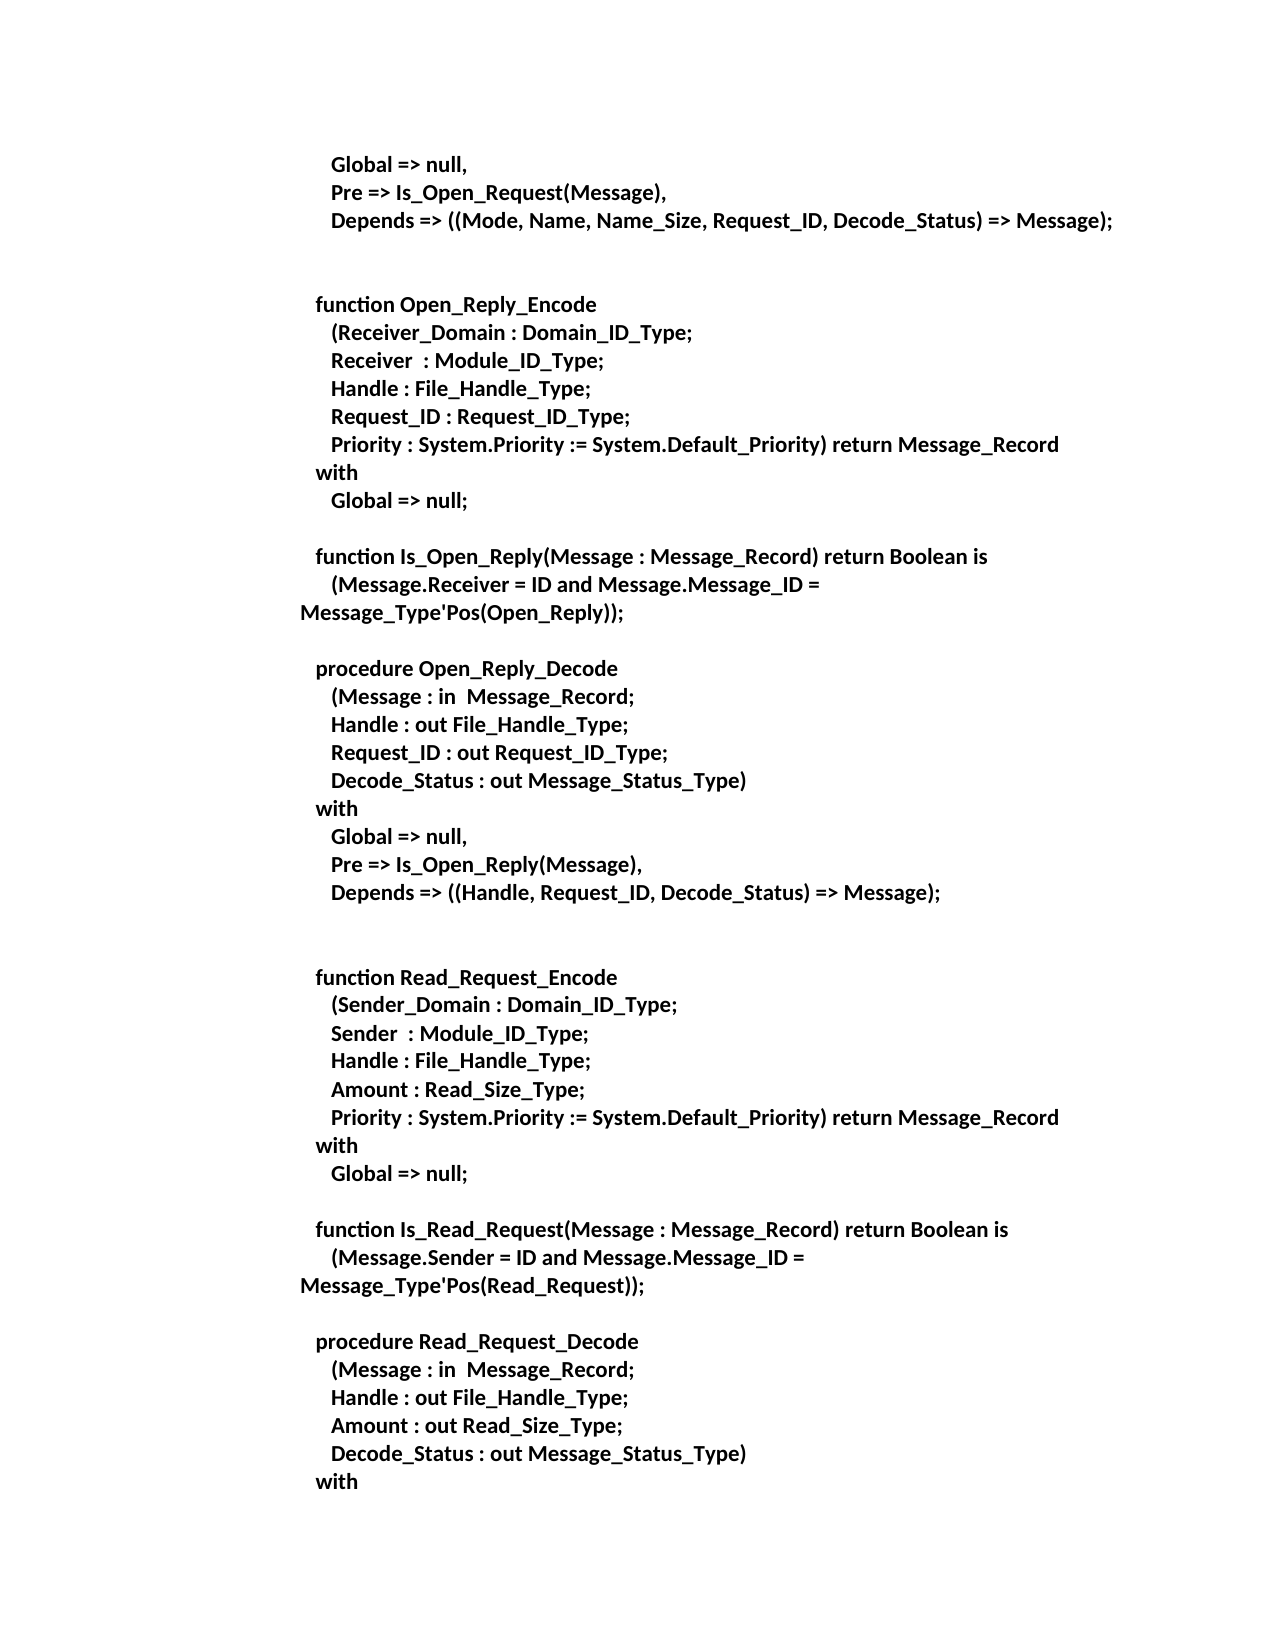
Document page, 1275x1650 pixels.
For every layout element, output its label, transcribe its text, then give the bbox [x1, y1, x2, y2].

text Amount : out Read_Size_Type; [300, 1411, 1125, 1439]
text procedure Read_Request_Decode [300, 1327, 1125, 1355]
text Decode_Status : out Message_Status_Type) [300, 1439, 1125, 1467]
text (Message : in Message_Record; [300, 682, 1125, 710]
text Receiver : Module_ID_Type; [300, 346, 1125, 374]
text Decode_Status : out Message_Status_Type) [300, 766, 1125, 794]
text function Is_Open_Reply(Message : Message_Record) return Boolean is [300, 542, 1125, 570]
text Global => null, [300, 822, 1125, 851]
text (Message : in Message_Record; [300, 1355, 1125, 1383]
text Pre => Is_Open_Request(Message), [300, 178, 1125, 206]
text Pre => Is_Open_Reply(Message), [300, 851, 1125, 878]
text Handle : out File_Handle_Type; [300, 1383, 1125, 1411]
text Priority : System.Priority := System.Default_Priority) return Message_Record [300, 430, 1125, 458]
text function Read_Request_Encode [300, 963, 1125, 991]
text Request_ID : Request_ID_Type; [300, 402, 1125, 430]
text (Message.Sender = ID and Message.Message_ID = Message_Type'Pos(Read_Request)); [300, 1243, 1125, 1299]
text Depends => ((Mode, Name, Name_Size, Request_ID, Decode_Status) => Message); [300, 206, 1125, 234]
text Handle : out File_Handle_Type; [300, 710, 1125, 738]
text Handle : File_Handle_Type; [300, 374, 1125, 402]
text (Receiver_Domain : Domain_ID_Type; [300, 318, 1125, 346]
text Sender : Module_ID_Type; [300, 1019, 1125, 1047]
text with [300, 794, 1125, 822]
text Request_ID : out Request_ID_Type; [300, 738, 1125, 766]
text Global => null, [300, 150, 1125, 178]
text function Is_Read_Request(Message : Message_Record) return Boolean is [300, 1215, 1125, 1243]
text (Message.Receiver = ID and Message.Message_ID = Message_Type'Pos(Open_Reply)); [300, 570, 1125, 626]
text with [300, 1131, 1125, 1159]
text Depends => ((Handle, Request_ID, Decode_Status) => Message); [300, 878, 1125, 907]
text (Sender_Domain : Domain_ID_Type; [300, 991, 1125, 1019]
text procedure Open_Reply_Decode [300, 654, 1125, 682]
text with [300, 1467, 1125, 1495]
text Priority : System.Priority := System.Default_Priority) return Message_Record [300, 1103, 1125, 1131]
text Amount : Read_Size_Type; [300, 1075, 1125, 1103]
text Global => null; [300, 1159, 1125, 1187]
text Handle : File_Handle_Type; [300, 1047, 1125, 1075]
text with [300, 458, 1125, 486]
text Global => null; [300, 486, 1125, 514]
text function Open_Reply_Encode [300, 290, 1125, 318]
